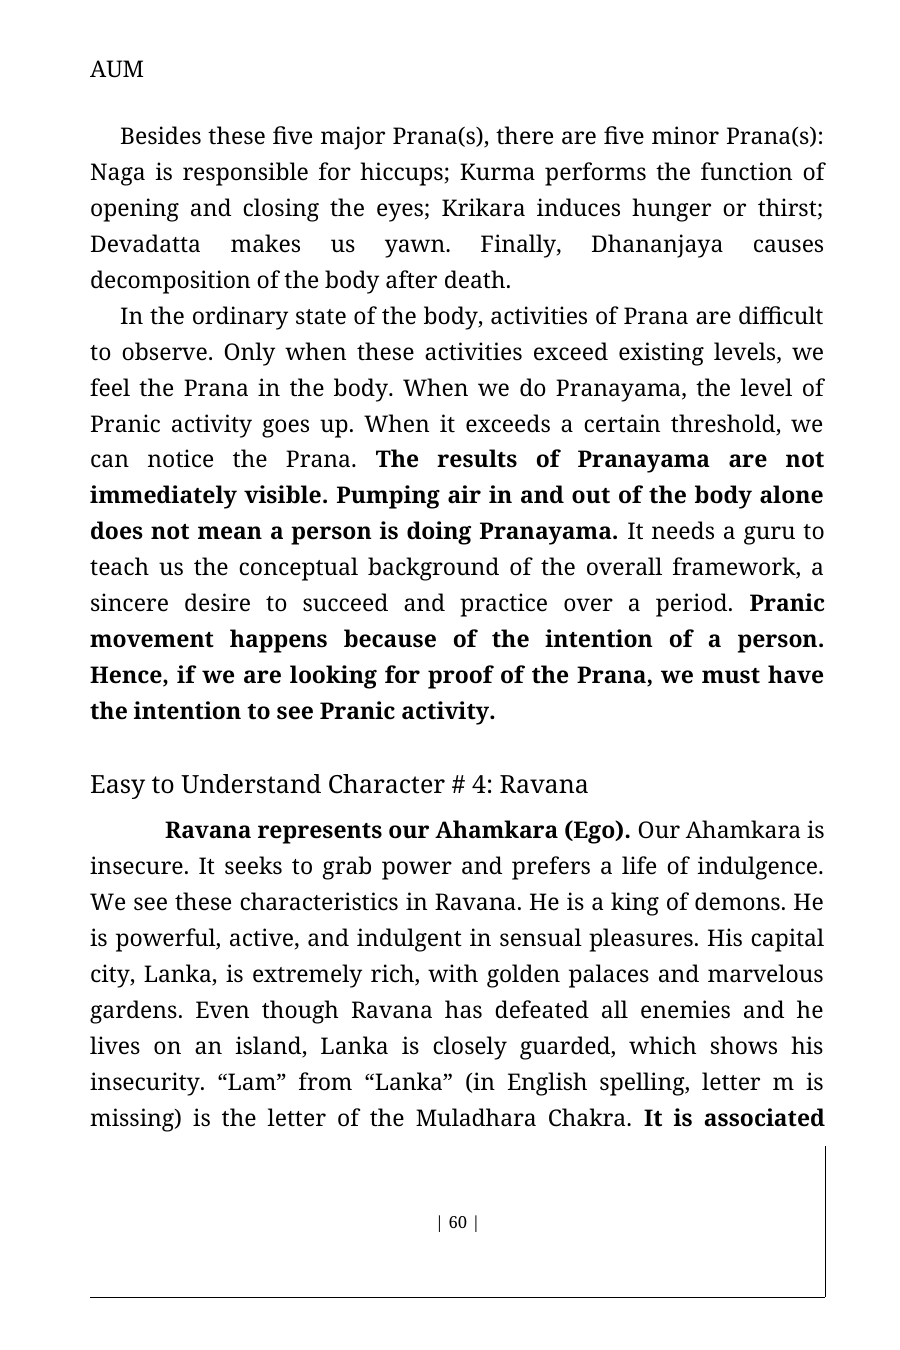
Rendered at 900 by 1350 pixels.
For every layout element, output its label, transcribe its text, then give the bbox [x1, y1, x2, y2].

text Besides these five major Prana(s), there are five minor Prana(s): Naga is responsible for hiccups; Kurma performs the function of opening and closing the eyes; Krikara induces hunger or thirst; Devadatta makes us yawn. Finally, Dhananjaya causes decomposition of the body after death. [90, 120, 825, 295]
subtitle Easy to Understand Character # 4: Ravana [90, 767, 825, 801]
text Ravana represents our Ahamkara (Ego). Our Ahamkara is insecure. It seeks to grab power and prefers a life of indulgence. We see these characteristics in Ravana. He is a king of demons. He is powerful, active, and indulgent in sensual pleasures. His capital city, Lanka, is extremely rich, with golden palaces and marvelous gardens. Even though Ravana has defeated all enemies and he lives on an island, Lanka is closely guarded, which shows his insecurity. “Lam” from “Lanka” (in English spelling, letter m is missing) is the letter of the Muladhara Chakra. It is associated [90, 814, 825, 1133]
text In the ordinary state of the body, activities of Prana are difficult to observe. Only when these activities exceed existing levels, we feel the Prana in the body. When we do Pranayama, the level of Pranic activity goes up. When it exceeds a certain threshold, we can notice the Prana. The results of Pranayama are not immediately visible. Pumping air in and out of the body alone does not mean a person is doing Pranayama. It needs a guru to teach us the conceptual background of the overall framework, a sincere desire to succeed and practice over a period. Pranic movement happens because of the intention of a person. Hence, if we are looking for proof of the Prana, we must have the intention to see Pranic activity. [90, 300, 825, 726]
